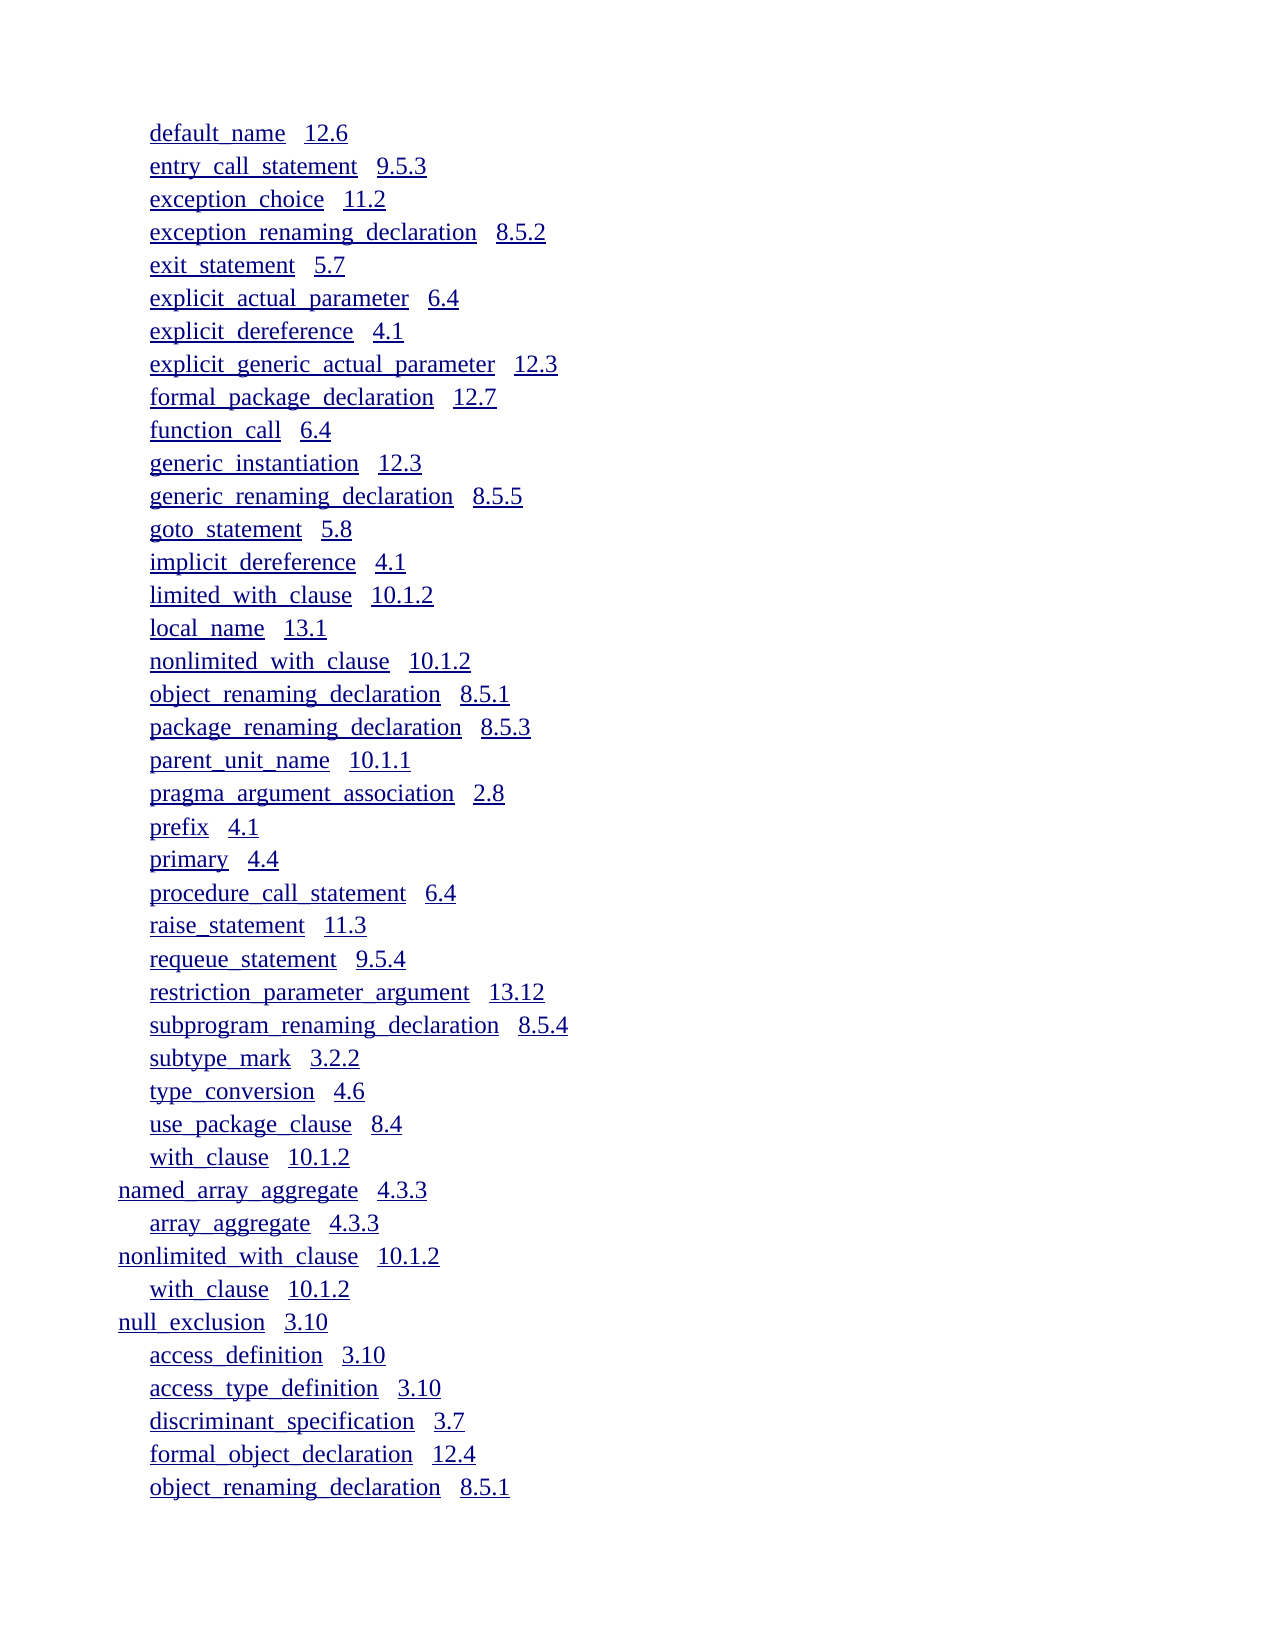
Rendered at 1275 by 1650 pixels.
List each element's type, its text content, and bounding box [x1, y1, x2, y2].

text named_array_aggregate 4.3.3 array_aggregate 4.3.3 [118, 1175, 1157, 1237]
text null_exclusion 3.10 access_definition 3.10 access_type_definition 3.10 discriminant_specification 3.7 formal_object_declaration 12.4 object_renaming_declaration 8.5.1 [118, 1307, 1157, 1501]
text nonlimited_with_clause 10.1.2 with_clause 10.1.2 [118, 1241, 1157, 1303]
text default_name 12.6 entry_call_statement 9.5.3 exception_choice 11.2 exception_renaming_declaration 8.5.2 exit_statement 5.7 explicit_actual_parameter 6.4 explicit_dereference 4.1 explicit_generic_actual_parameter 12.3 formal_package_declaration 12.7 function_call 6.4 generic_instantiation 12.3 generic_renaming_declaration 8.5.5 goto_statement 5.8 implicit_dereference 4.1 limited_with_clause 10.1.2 local_name 13.1 nonlimited_with_clause 10.1.2 object_renaming_declaration 8.5.1 package_renaming_declaration 8.5.3 parent_unit_name 10.1.1 pragma_argument_association 2.8 prefix 4.1 primary 4.4 procedure_call_statement 6.4 raise_statement 11.3 requeue_statement 9.5.4 restriction_parameter_argument 13.12 subprogram_renaming_declaration 8.5.4 subtype_mark 3.2.2 type_conversion 4.6 use_package_clause 8.4 with_clause 10.1.2 [118, 118, 1157, 1171]
